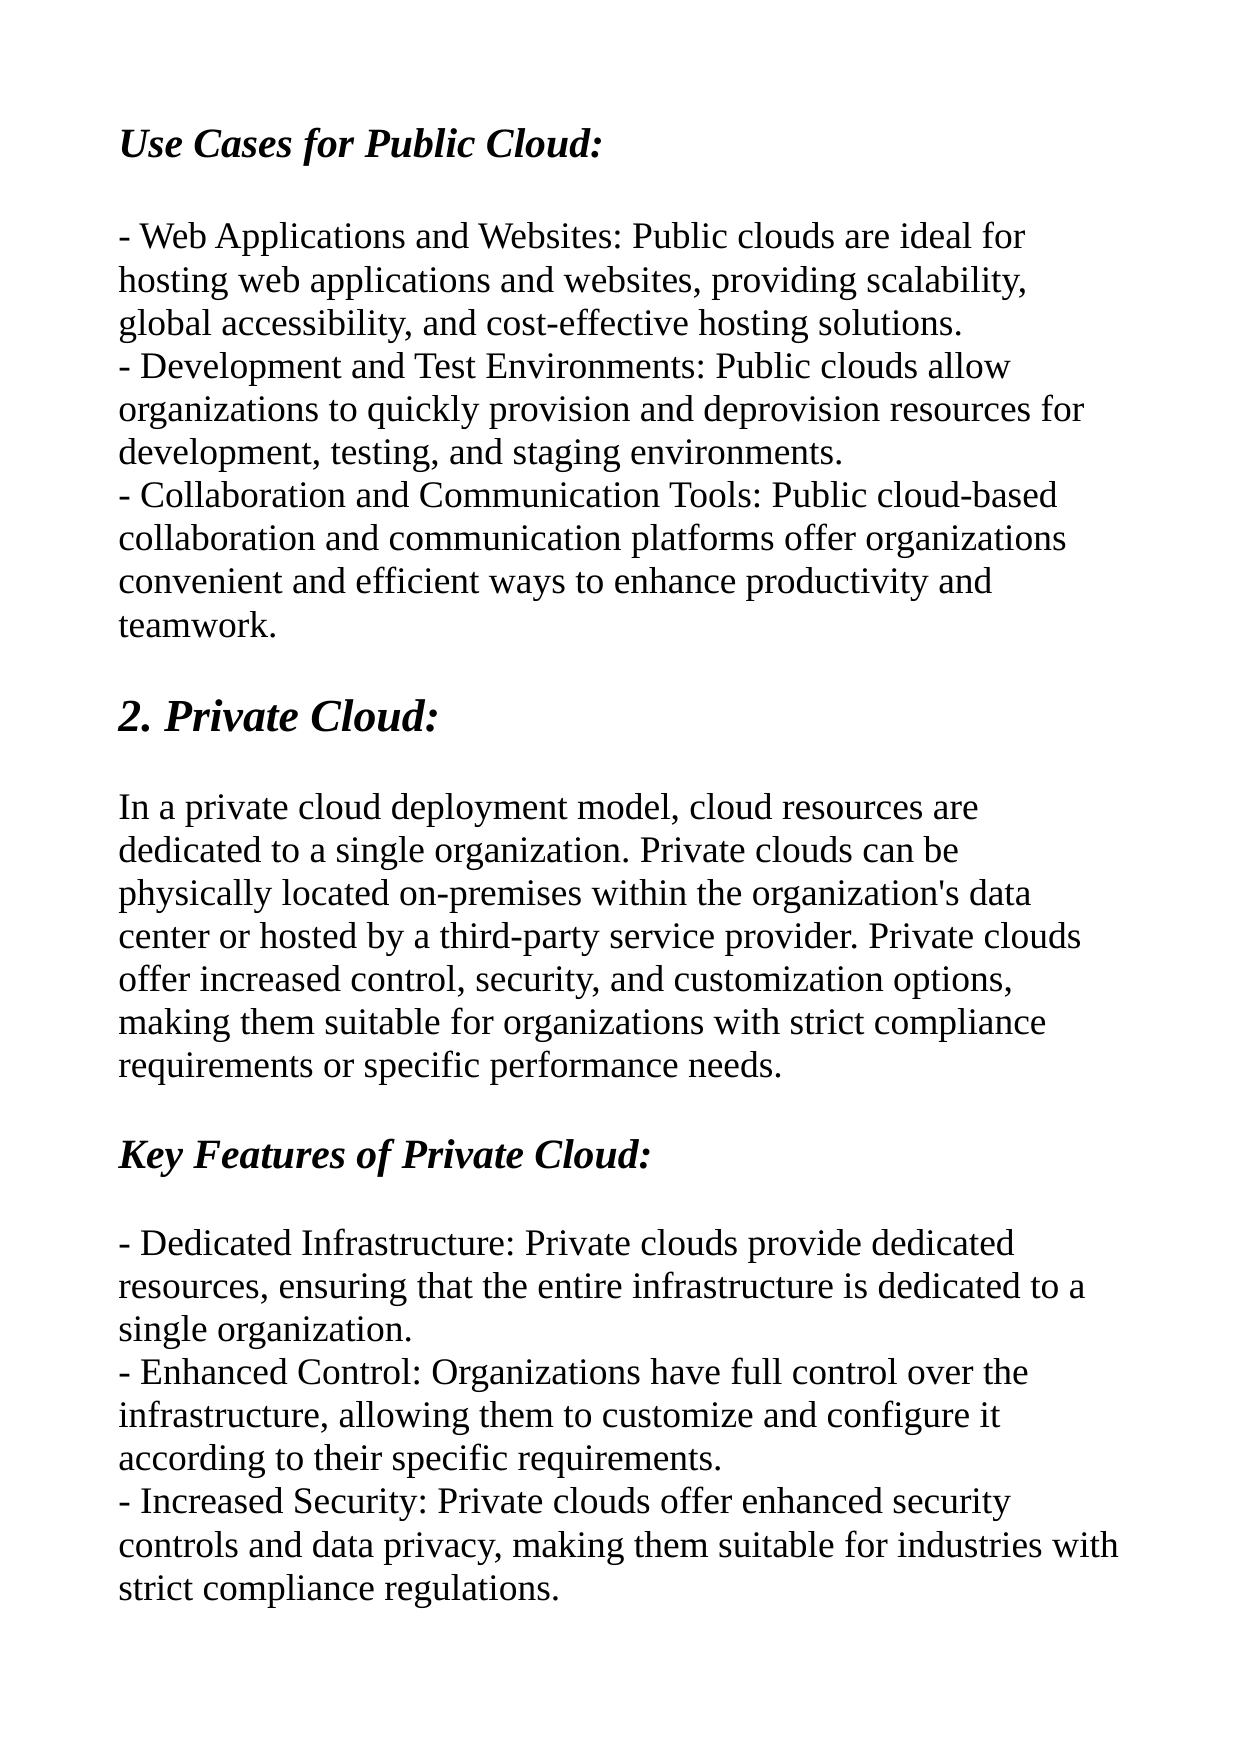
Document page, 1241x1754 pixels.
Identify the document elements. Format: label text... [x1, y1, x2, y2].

text Key Features of Private Cloud: [118, 1129, 1122, 1177]
text In a private cloud deployment model, cloud resources are dedicated to a single organization. Private clouds can be physically located on-premises within the organization's data center or hosted by a third-party service provider. Private clouds offer increased control, security, and customization options, making them suitable for organizations with strict compliance requirements or specific performance needs. [118, 784, 1122, 1086]
text - Collaboration and Communication Tools: Public cloud-based collaboration and communication platforms offer organizations convenient and efficient ways to enhance productivity and teamwork. [118, 473, 1122, 645]
text - Dedicated Infrastructure: Private clouds provide dedicated resources, ensuring that the entire infrastructure is dedicated to a single organization. [118, 1220, 1122, 1349]
text 2. Private Cloud: [118, 688, 1122, 741]
text - Web Applications and Websites: Public clouds are ideal for hosting web applications and websites, providing scalability, global accessibility, and cost-effective hosting solutions. [118, 214, 1122, 343]
text Use Cases for Public Cloud: [118, 118, 1122, 166]
text - Increased Security: Private clouds offer enhanced security controls and data privacy, making them suitable for industries with strict compliance regulations. [118, 1479, 1122, 1608]
text - Enhanced Control: Organizations have full control over the infrastructure, allowing them to customize and configure it according to their specific requirements. [118, 1349, 1122, 1479]
text - Development and Test Environments: Public clouds allow organizations to quickly provision and deprovision resources for development, testing, and staging environments. [118, 343, 1122, 473]
